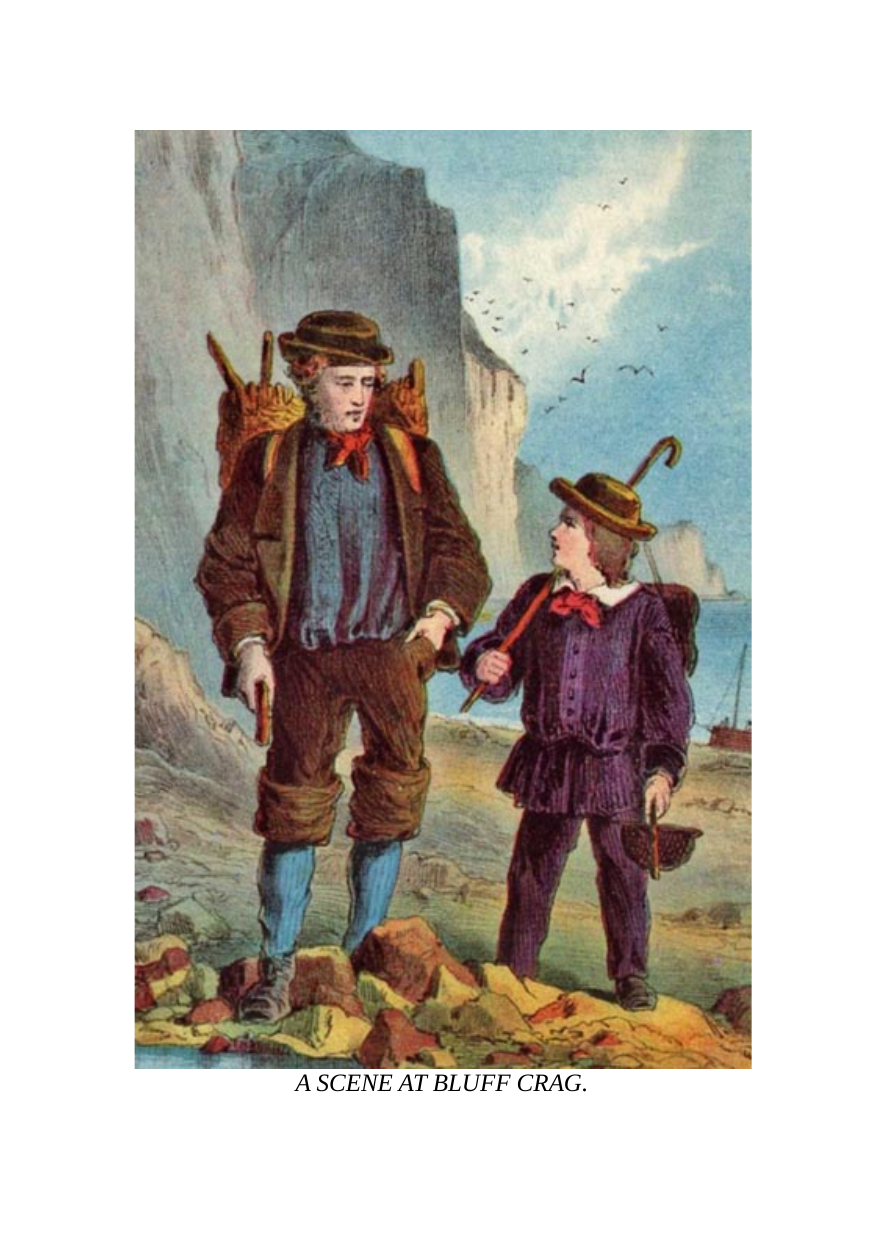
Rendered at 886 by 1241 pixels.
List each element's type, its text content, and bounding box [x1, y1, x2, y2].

text A SCENE AT BLUFF CRAG. [134, 1069, 752, 1097]
picture [134, 130, 752, 1069]
